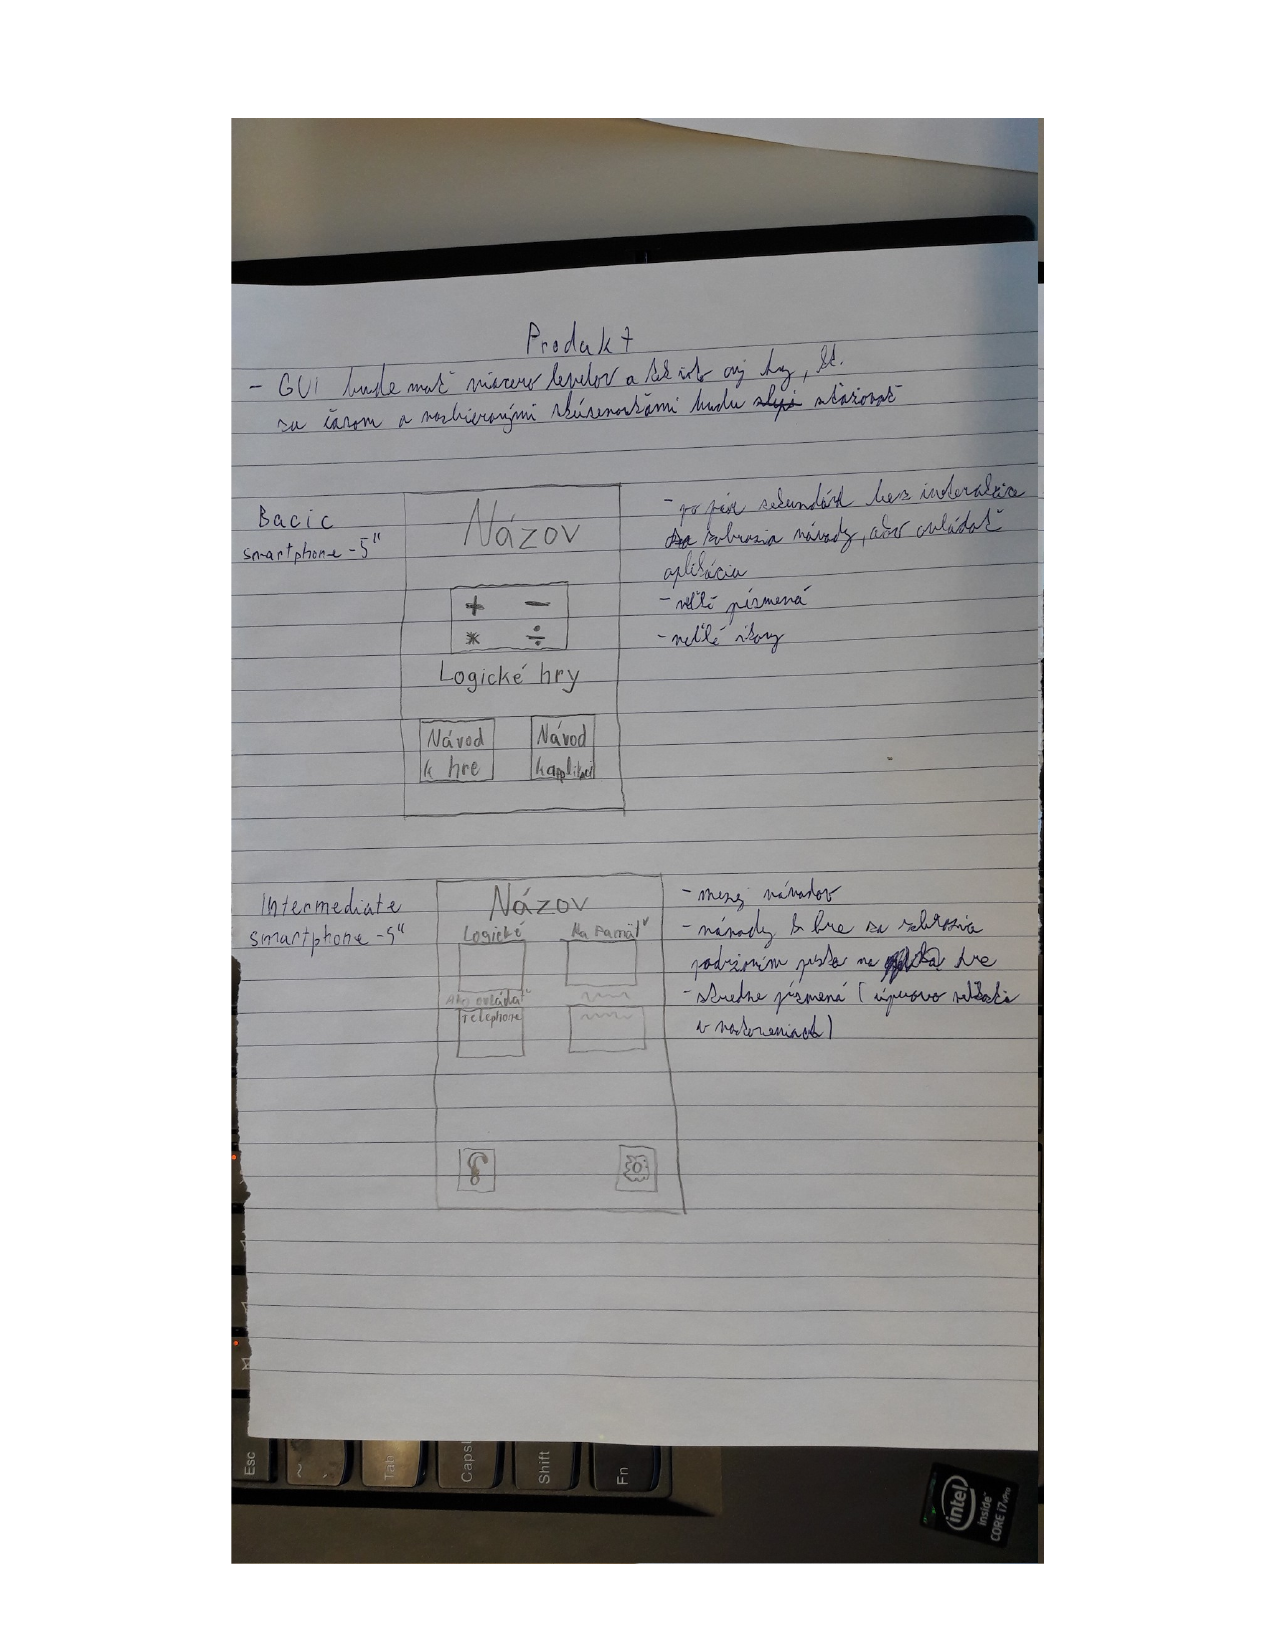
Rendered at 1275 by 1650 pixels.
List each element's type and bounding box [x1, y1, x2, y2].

picture [231, 118, 1044, 1564]
